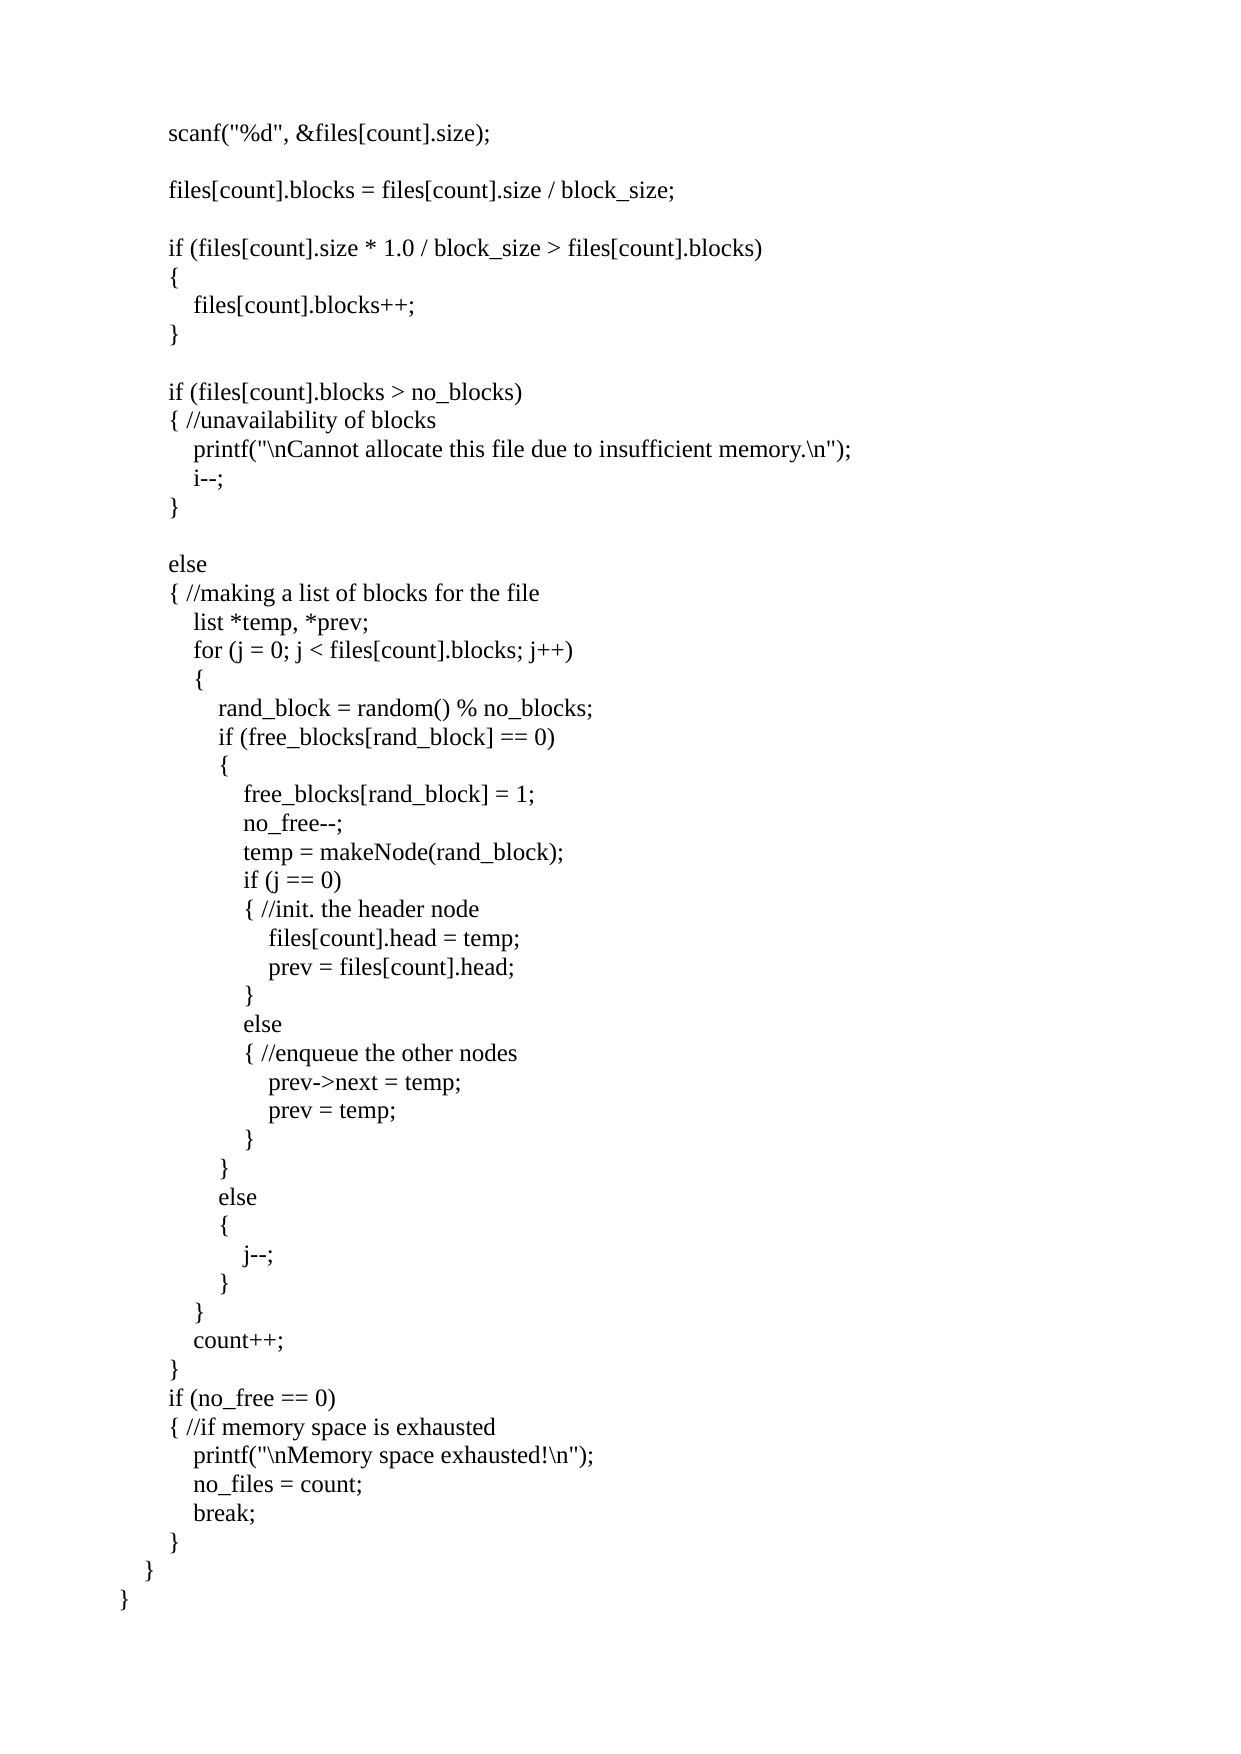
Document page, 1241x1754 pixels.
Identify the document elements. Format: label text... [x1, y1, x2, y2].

text { //if memory space is exhausted [118, 1412, 1122, 1441]
text prev = files[count].head; [118, 952, 1122, 981]
text } [118, 1354, 1122, 1383]
text { [118, 1211, 1122, 1239]
text files[count].blocks++; [118, 291, 1122, 319]
text list *temp, *prev; [118, 607, 1122, 636]
text files[count].blocks = files[count].size / block_size; [118, 176, 1122, 204]
text } [118, 1268, 1122, 1297]
text no_files = count; [118, 1469, 1122, 1498]
text else [118, 1009, 1122, 1038]
text } [118, 1297, 1122, 1326]
text break; [118, 1498, 1122, 1527]
text no_free--; [118, 808, 1122, 837]
text { [118, 262, 1122, 291]
text prev->next = temp; [118, 1067, 1122, 1096]
text i--; [118, 463, 1122, 492]
text rand_block = random() % no_blocks; [118, 693, 1122, 722]
text else [118, 549, 1122, 578]
text for (j = 0; j < files[count].blocks; j++) [118, 636, 1122, 664]
text else [118, 1182, 1122, 1211]
text scanf("%d", &files[count].size); [118, 118, 1122, 147]
text } [118, 1527, 1122, 1556]
text printf("\nMemory space exhausted!\n"); [118, 1441, 1122, 1469]
text { //enqueue the other nodes [118, 1038, 1122, 1067]
text { //unavailability of blocks [118, 406, 1122, 434]
text temp = makeNode(rand_block); [118, 837, 1122, 866]
text } [118, 981, 1122, 1009]
text printf("\nCannot allocate this file due to insufficient memory.\n"); [118, 434, 1122, 463]
text { [118, 751, 1122, 779]
text if (files[count].blocks > no_blocks) [118, 377, 1122, 406]
text if (files[count].size * 1.0 / block_size > files[count].blocks) [118, 233, 1122, 262]
text count++; [118, 1326, 1122, 1354]
text { [118, 664, 1122, 693]
text { //making a list of blocks for the file [118, 578, 1122, 607]
text j--; [118, 1239, 1122, 1268]
text } [118, 319, 1122, 348]
text files[count].head = temp; [118, 923, 1122, 952]
text } [118, 1556, 1122, 1584]
text free_blocks[rand_block] = 1; [118, 779, 1122, 808]
text prev = temp; [118, 1096, 1122, 1124]
text if (free_blocks[rand_block] == 0) [118, 722, 1122, 751]
text } [118, 1124, 1122, 1153]
text if (no_free == 0) [118, 1383, 1122, 1412]
text { //init. the header node [118, 894, 1122, 923]
text } [118, 1153, 1122, 1182]
text } [118, 492, 1122, 521]
text } [118, 1584, 1122, 1613]
text if (j == 0) [118, 866, 1122, 894]
